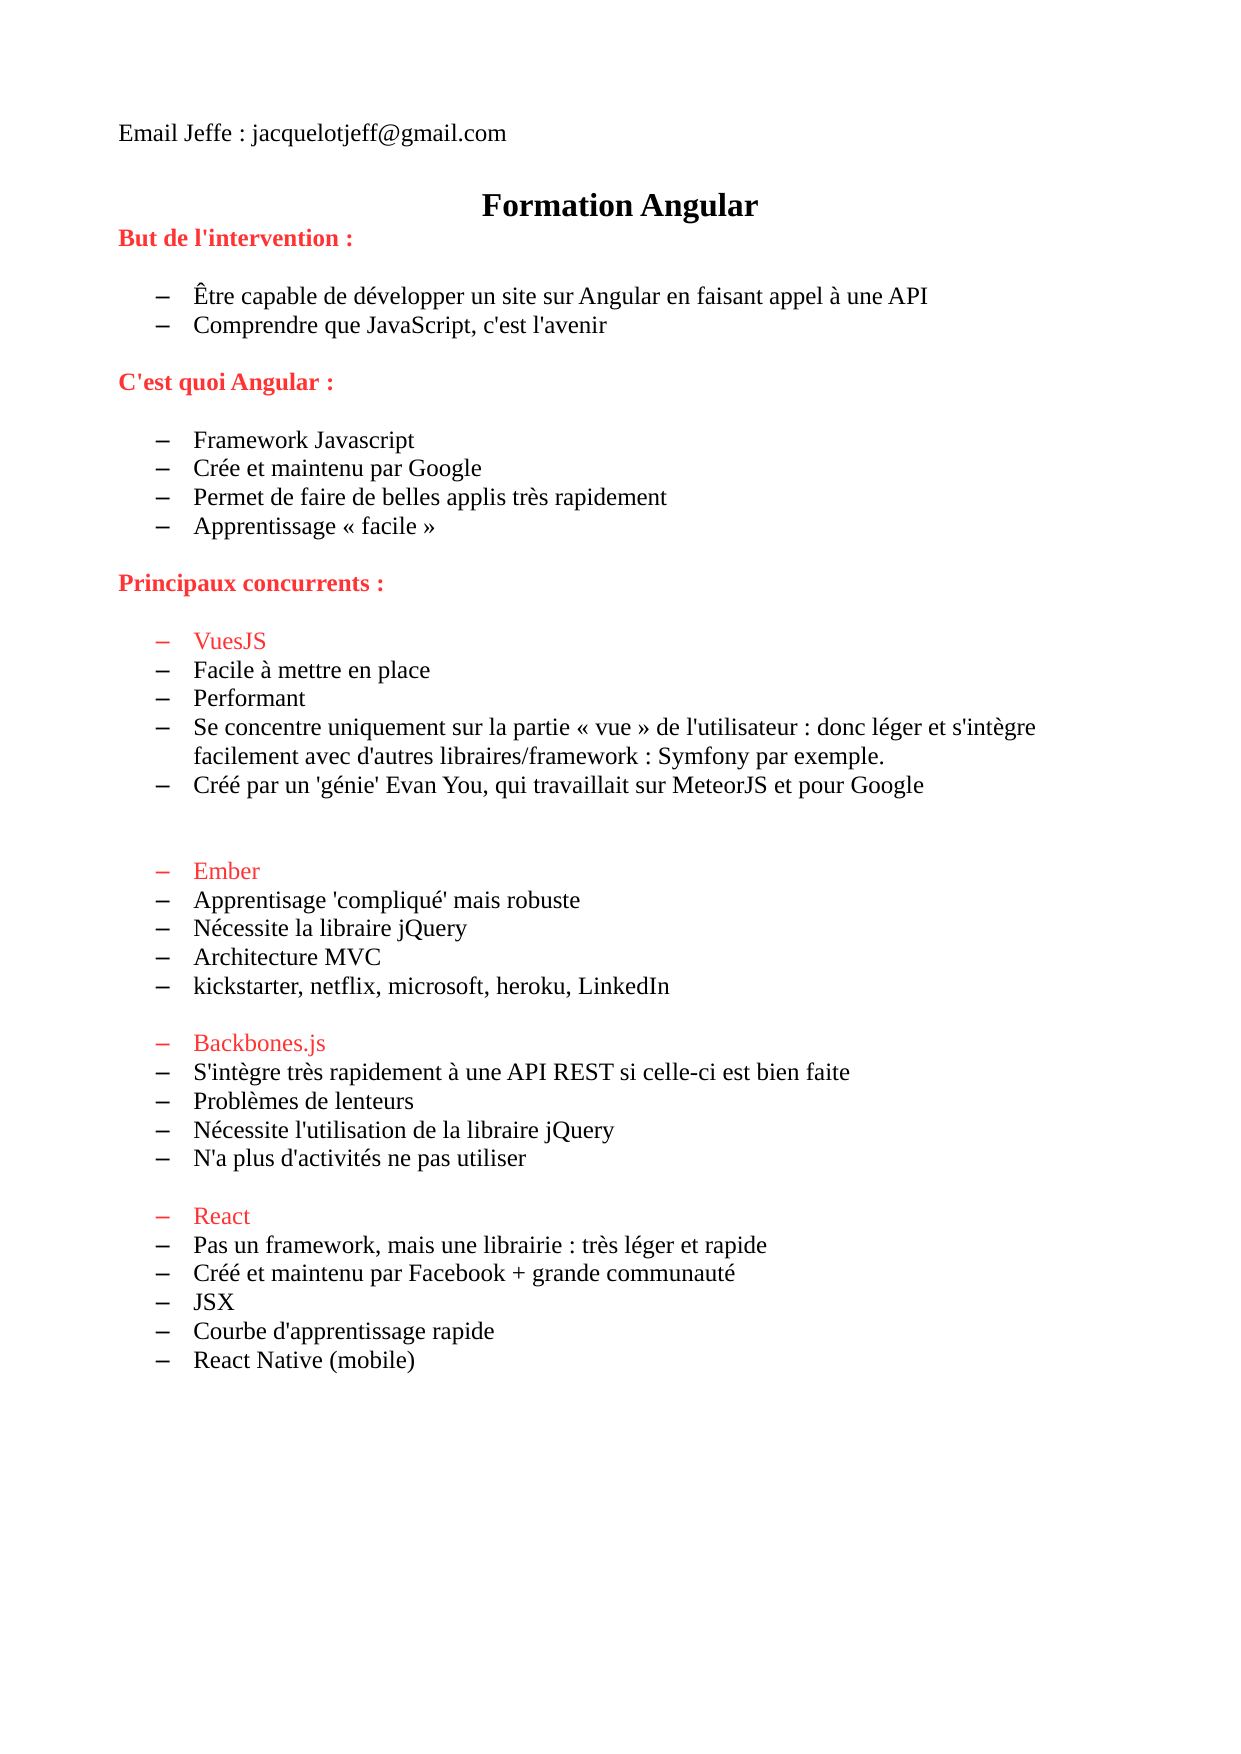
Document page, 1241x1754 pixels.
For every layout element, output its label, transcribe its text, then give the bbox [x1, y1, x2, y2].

list VuesJS [156, 626, 1122, 655]
list S'intègre très rapidement à une API REST si celle-ci est bien faite [156, 1057, 1122, 1086]
list Nécessite l'utilisation de la libraire jQuery [156, 1115, 1122, 1143]
list Backbones.js [156, 1028, 1122, 1057]
list N'a plus d'activités ne pas utiliser [156, 1143, 1122, 1172]
text But de l'intervention : [118, 223, 1122, 252]
list Permet de faire de belles applis très rapidement [156, 482, 1122, 511]
list Nécessite la libraire jQuery [156, 913, 1122, 942]
text Principaux concurrents : [118, 568, 1122, 597]
list Créé et maintenu par Facebook + grande communauté [156, 1258, 1122, 1287]
list Problèmes de lenteurs [156, 1086, 1122, 1115]
list Performant [156, 683, 1122, 712]
list Être capable de développer un site sur Angular en faisant appel à une API [156, 281, 1122, 310]
list Comprendre que JavaScript, c'est l'avenir [156, 310, 1122, 338]
list Créé par un 'génie' Evan You, qui travaillait sur MeteorJS et pour Google [156, 770, 1122, 798]
text Formation Angular [118, 185, 1122, 223]
list Se concentre uniquement sur la partie « vue » de l'utilisateur : donc léger et s'intègre facilement avec d'autres libraires/framework : Symfony par exemple. [156, 712, 1122, 770]
list Facile à mettre en place [156, 655, 1122, 683]
text C'est quoi Angular : [118, 367, 1122, 396]
list Framework Javascript [156, 425, 1122, 453]
list Ember [156, 856, 1122, 885]
list Apprentisage 'compliqué' mais robuste [156, 885, 1122, 913]
list Apprentissage « facile » [156, 511, 1122, 540]
list React [156, 1201, 1122, 1230]
list kickstarter, netflix, microsoft, heroku, LinkedIn [156, 971, 1122, 1000]
list Crée et maintenu par Google [156, 453, 1122, 482]
list React Native (mobile) [156, 1345, 1122, 1373]
list Pas un framework, mais une librairie : très léger et rapide [156, 1230, 1122, 1258]
list JSX [156, 1287, 1122, 1316]
list Courbe d'apprentissage rapide [156, 1316, 1122, 1345]
text Email Jeffe : jacquelotjeff@gmail.com [118, 118, 1122, 147]
list Architecture MVC [156, 942, 1122, 971]
